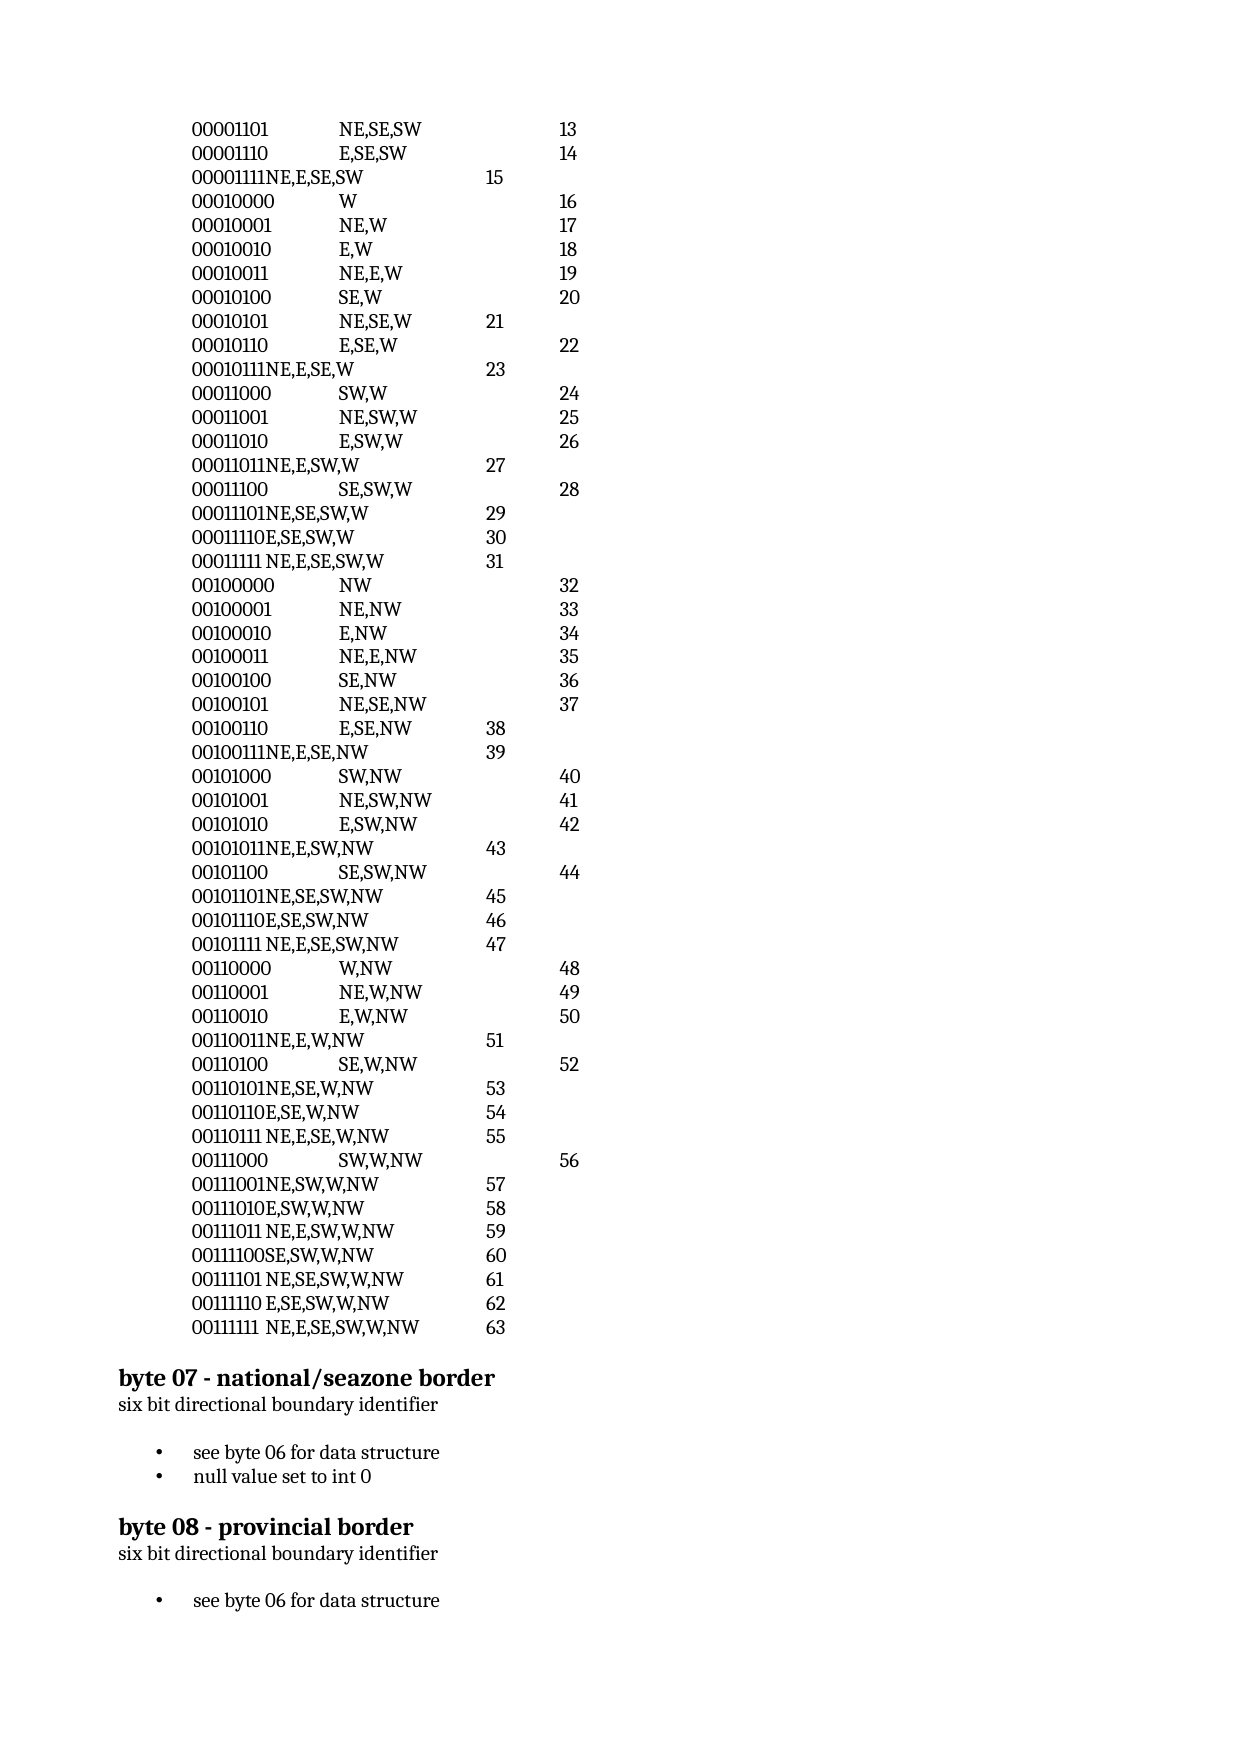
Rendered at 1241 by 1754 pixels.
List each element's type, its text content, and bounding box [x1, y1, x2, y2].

text 00011101 NE,SE,SW,W 29 [192, 501, 1122, 525]
text 00010000 W 16 [192, 190, 1122, 214]
text 00110011 NE,E,W,NW 51 [192, 1028, 1122, 1052]
text six bit directional boundary identifier [118, 1541, 1122, 1565]
text 00110010 E,W,NW 50 [192, 1004, 1122, 1028]
text 00010011 NE,E,W 19 [192, 262, 1122, 286]
text six bit directional boundary identifier [118, 1393, 1122, 1417]
list see byte 06 for data structure [156, 1589, 1122, 1613]
text 00001111 NE,E,SE,SW 15 [192, 166, 1122, 190]
text 00100100 SE,NW 36 [192, 669, 1122, 693]
text 00100011 NE,E,NW 35 [192, 645, 1122, 669]
text 00100110 E,SE,NW 38 [192, 717, 1122, 741]
text 00100000 NW 32 [192, 573, 1122, 597]
text 00100001 NE,NW 33 [192, 597, 1122, 621]
text 00010100 SE,W 20 [192, 286, 1122, 310]
text 00111111 NE,E,SE,SW,W,NW 63 [192, 1316, 1122, 1340]
text 00011010 E,SW,W 26 [192, 429, 1122, 453]
text byte 08 - provincial border [118, 1512, 1122, 1541]
text 00010101 NE,SE,W 21 [192, 310, 1122, 334]
text 00001110 E,SE,SW 14 [192, 142, 1122, 166]
text 00101010 E,SW,NW 42 [192, 813, 1122, 837]
text 00010111 NE,E,SE,W 23 [192, 358, 1122, 382]
text 00101011 NE,E,SW,NW 43 [192, 837, 1122, 861]
text 00010010 E,W 18 [192, 238, 1122, 262]
text 00111100 SE,SW,W,NW 60 [192, 1244, 1122, 1268]
text 00110101 NE,SE,W,NW 53 [192, 1076, 1122, 1100]
text 00011001 NE,SW,W 25 [192, 406, 1122, 429]
text 00001101 NE,SE,SW 13 [192, 118, 1122, 142]
text 00111110 E,SE,SW,W,NW 62 [192, 1292, 1122, 1316]
list see byte 06 for data structure [156, 1441, 1122, 1464]
text 00110110 E,SE,W,NW 54 [192, 1100, 1122, 1124]
text 00101110 E,SE,SW,NW 46 [192, 909, 1122, 933]
text 00010001 NE,W 17 [192, 214, 1122, 238]
text 00111001 NE,SW,W,NW 57 [192, 1172, 1122, 1196]
text 00101001 NE,SW,NW 41 [192, 789, 1122, 813]
text 00111010 E,SW,W,NW 58 [192, 1196, 1122, 1220]
text 00011000 SW,W 24 [192, 382, 1122, 406]
text byte 07 - national/seazone border [118, 1364, 1122, 1393]
text 00110111 NE,E,SE,W,NW 55 [192, 1124, 1122, 1148]
text 00011110 E,SE,SW,W 30 [192, 525, 1122, 549]
text 00111000 SW,W,NW 56 [192, 1148, 1122, 1172]
text 00011100 SE,SW,W 28 [192, 477, 1122, 501]
text 00110001 NE,W,NW 49 [192, 981, 1122, 1004]
text 00110000 W,NW 48 [192, 957, 1122, 981]
text 00100010 E,NW 34 [192, 621, 1122, 645]
text 00101100 SE,SW,NW 44 [192, 861, 1122, 885]
list null value set to int 0 [156, 1464, 1122, 1488]
text 00111101 NE,SE,SW,W,NW 61 [192, 1268, 1122, 1292]
text 00100101 NE,SE,NW 37 [192, 693, 1122, 717]
text 00101101 NE,SE,SW,NW 45 [192, 885, 1122, 909]
text 00111011 NE,E,SW,W,NW 59 [192, 1220, 1122, 1244]
text 00101000 SW,NW 40 [192, 765, 1122, 789]
text 00010110 E,SE,W 22 [192, 334, 1122, 358]
text 00110100 SE,W,NW 52 [192, 1052, 1122, 1076]
text 00011011 NE,E,SW,W 27 [192, 453, 1122, 477]
text 00011111 NE,E,SE,SW,W 31 [192, 549, 1122, 573]
text 00101111 NE,E,SE,SW,NW 47 [192, 933, 1122, 957]
text 00100111 NE,E,SE,NW 39 [192, 741, 1122, 765]
